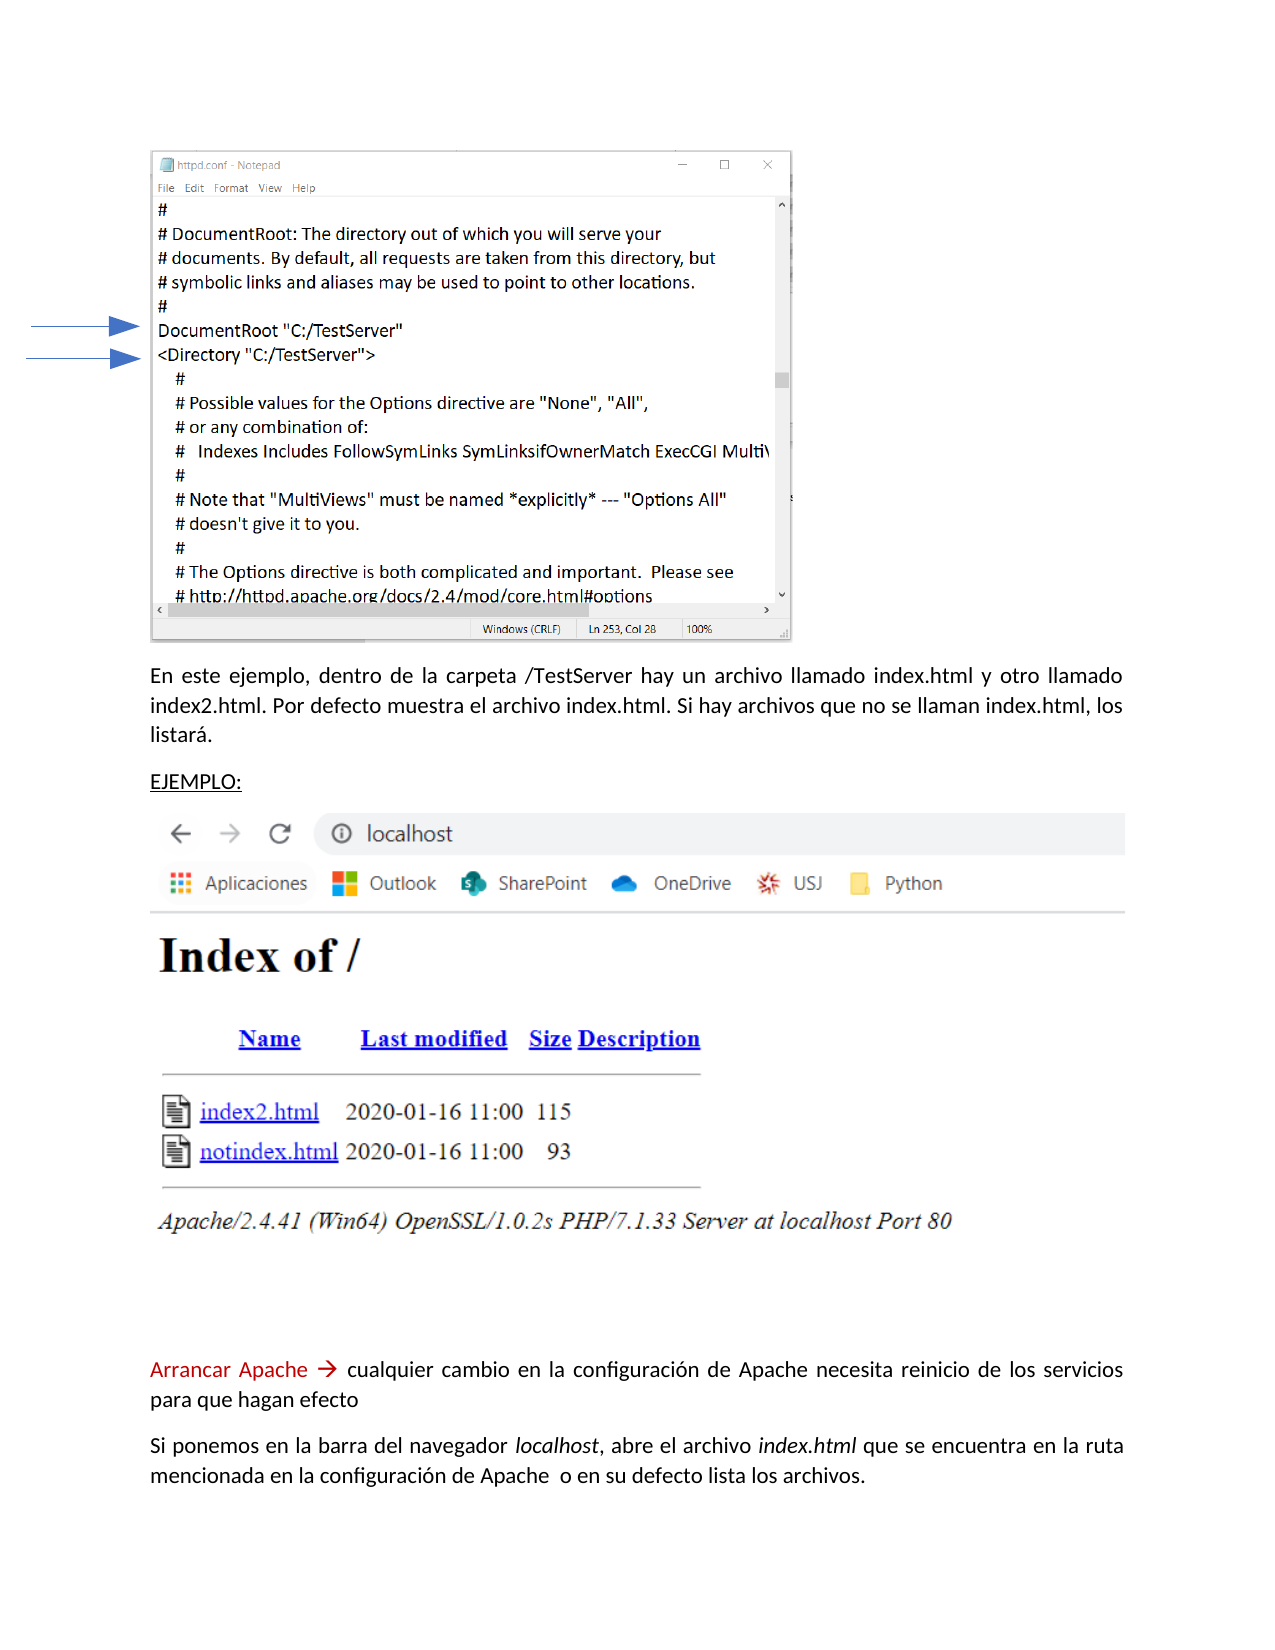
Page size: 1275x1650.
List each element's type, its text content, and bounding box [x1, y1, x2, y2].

text Arrancar Apache  cualquier cambio en la configuración de Apache necesita reinicio de los servicios para que hagan efecto [150, 1355, 1125, 1413]
text En este ejemplo, dentro de la carpeta /TestServer hay un archivo llamado index.html y otro llamado index2.html. Por defecto muestra el archivo index.html. Si hay archivos que no se llaman index.html, los listará. [150, 661, 1125, 748]
text Si ponemos en la barra del navegador localhost, abre el archivo index.html que se encuentra en la ruta mencionada en la configuración de Apache o en su defecto lista los archivos. [150, 1431, 1125, 1489]
text EJEMPLO: [150, 767, 1125, 795]
